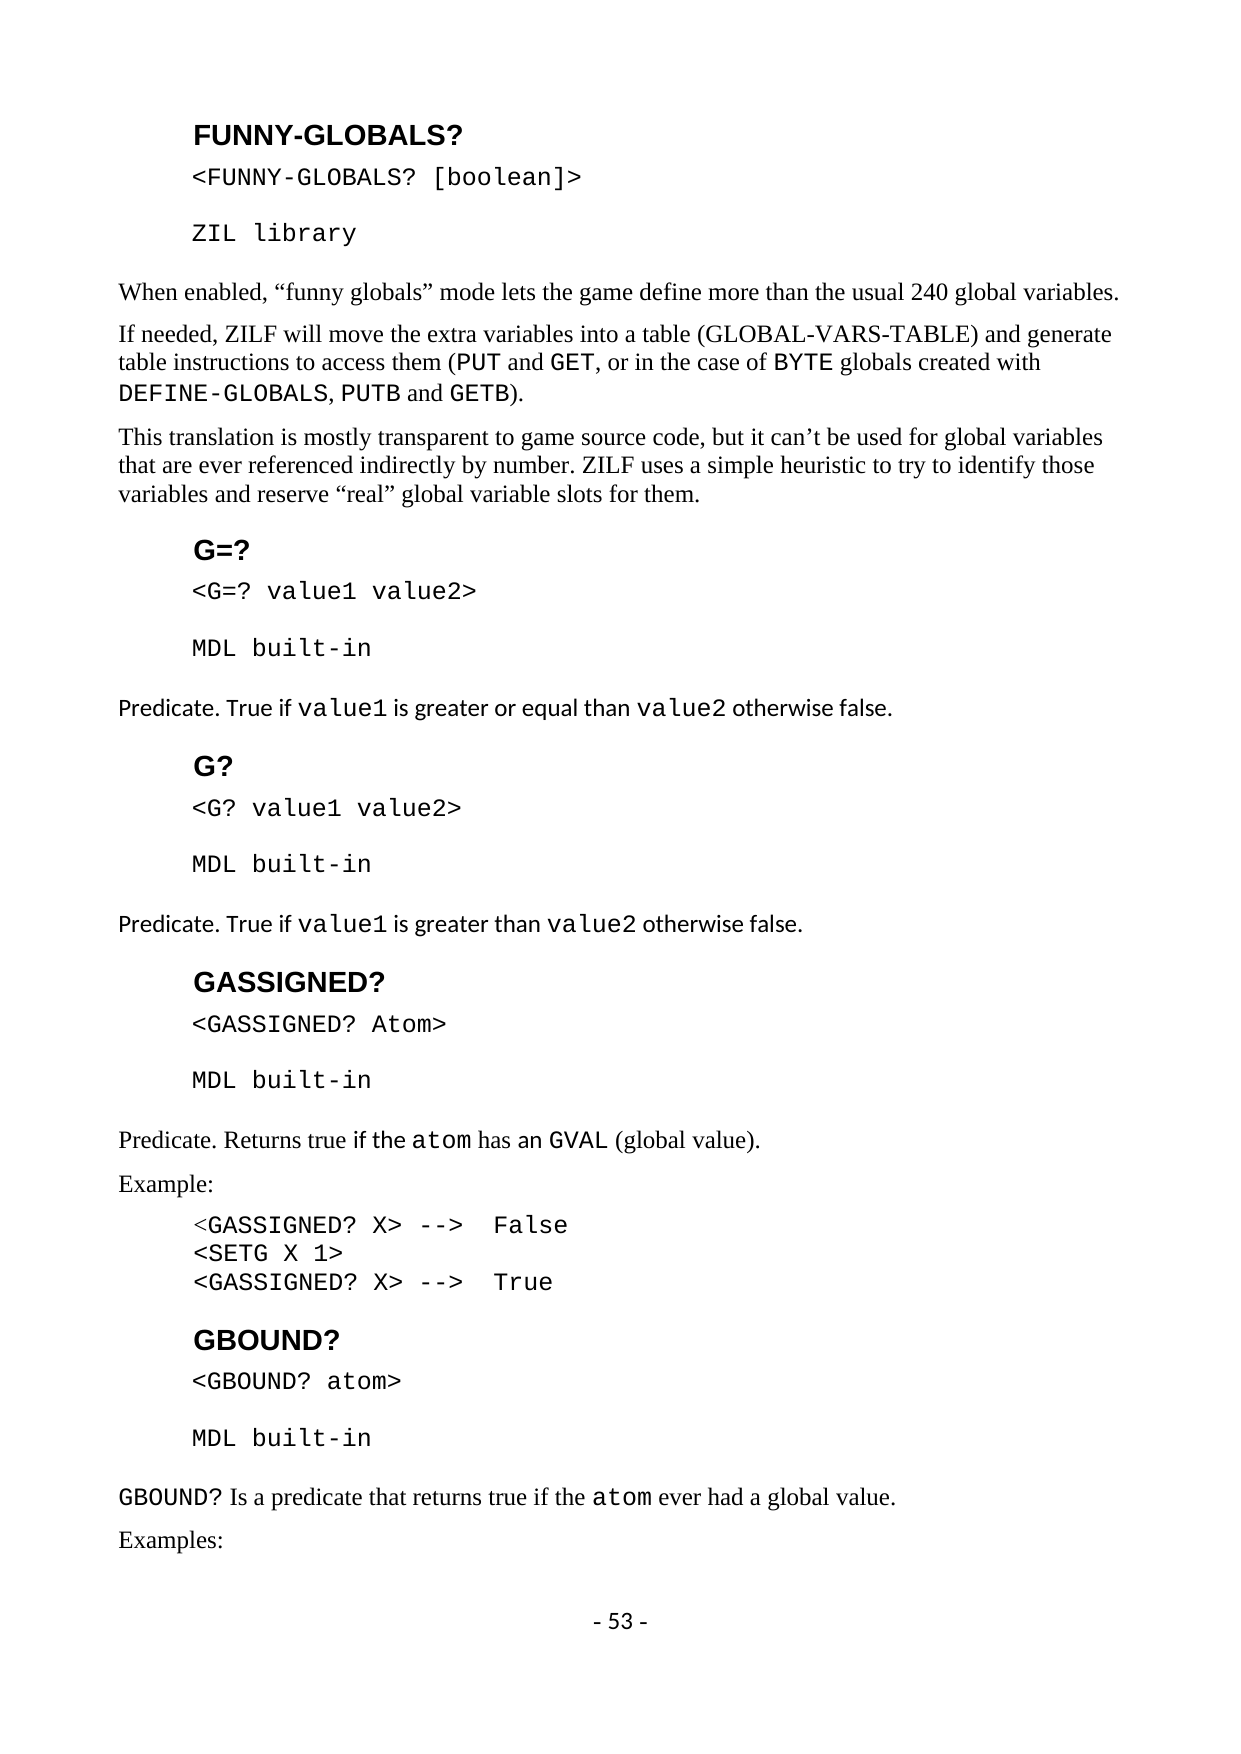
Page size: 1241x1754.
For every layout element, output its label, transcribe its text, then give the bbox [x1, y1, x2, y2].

text Examples: [118, 1525, 1122, 1554]
text <FUNNY-GLOBALS? [boolean]> [192, 164, 1122, 192]
text <GASSIGNED? Atom> [192, 1011, 1122, 1039]
text Predicate. Returns true if the atom has an GVAL (global value). [118, 1124, 1122, 1156]
text <G=? value1 value2> [192, 579, 1122, 607]
subtitle GBOUND? [118, 1323, 1122, 1356]
text <GBOUND? atom> [192, 1369, 1122, 1397]
subtitle G? [118, 749, 1122, 783]
text Example: [118, 1169, 1122, 1198]
subtitle G=? [118, 533, 1122, 566]
text <G? value1 value2> [192, 795, 1122, 823]
text GBOUND? Is a predicate that returns true if the atom ever had a global value. [118, 1482, 1122, 1513]
text MDL built-in [192, 1425, 1122, 1454]
text This translation is mostly transparent to game source code, but it can’t be used for global variables that are ever referenced indirectly by number. ZILF uses a simple heuristic to try to identify those variables and reserve “real” global variable slots for them. [118, 422, 1122, 508]
text If needed, ZILF will move the extra variables into a table (GLOBAL-VARS-TABLE) and generate table instructions to access them (PUT and GET, or in the case of BYTE globals created with DEFINE-GLOBALS, PUTB and GETB). [118, 319, 1122, 409]
subtitle FUNNY-GLOBALS? [118, 118, 1122, 152]
text <GASSIGNED? X> --> False <SETG X 1> <GASSIGNED? X> --> True [192, 1210, 1122, 1298]
text Predicate. True if value1 is greater or equal than value2 otherwise false. [118, 692, 1122, 724]
text MDL built-in [192, 852, 1122, 880]
subtitle GASSIGNED? [118, 965, 1122, 999]
text MDL built-in [192, 1068, 1122, 1096]
text ZIL library [192, 221, 1122, 249]
text When enabled, “funny globals” mode lets the game define more than the usual 240 global variables. [118, 277, 1122, 306]
text Predicate. True if value1 is greater than value2 otherwise false. [118, 908, 1122, 940]
text MDL built-in [192, 636, 1122, 664]
